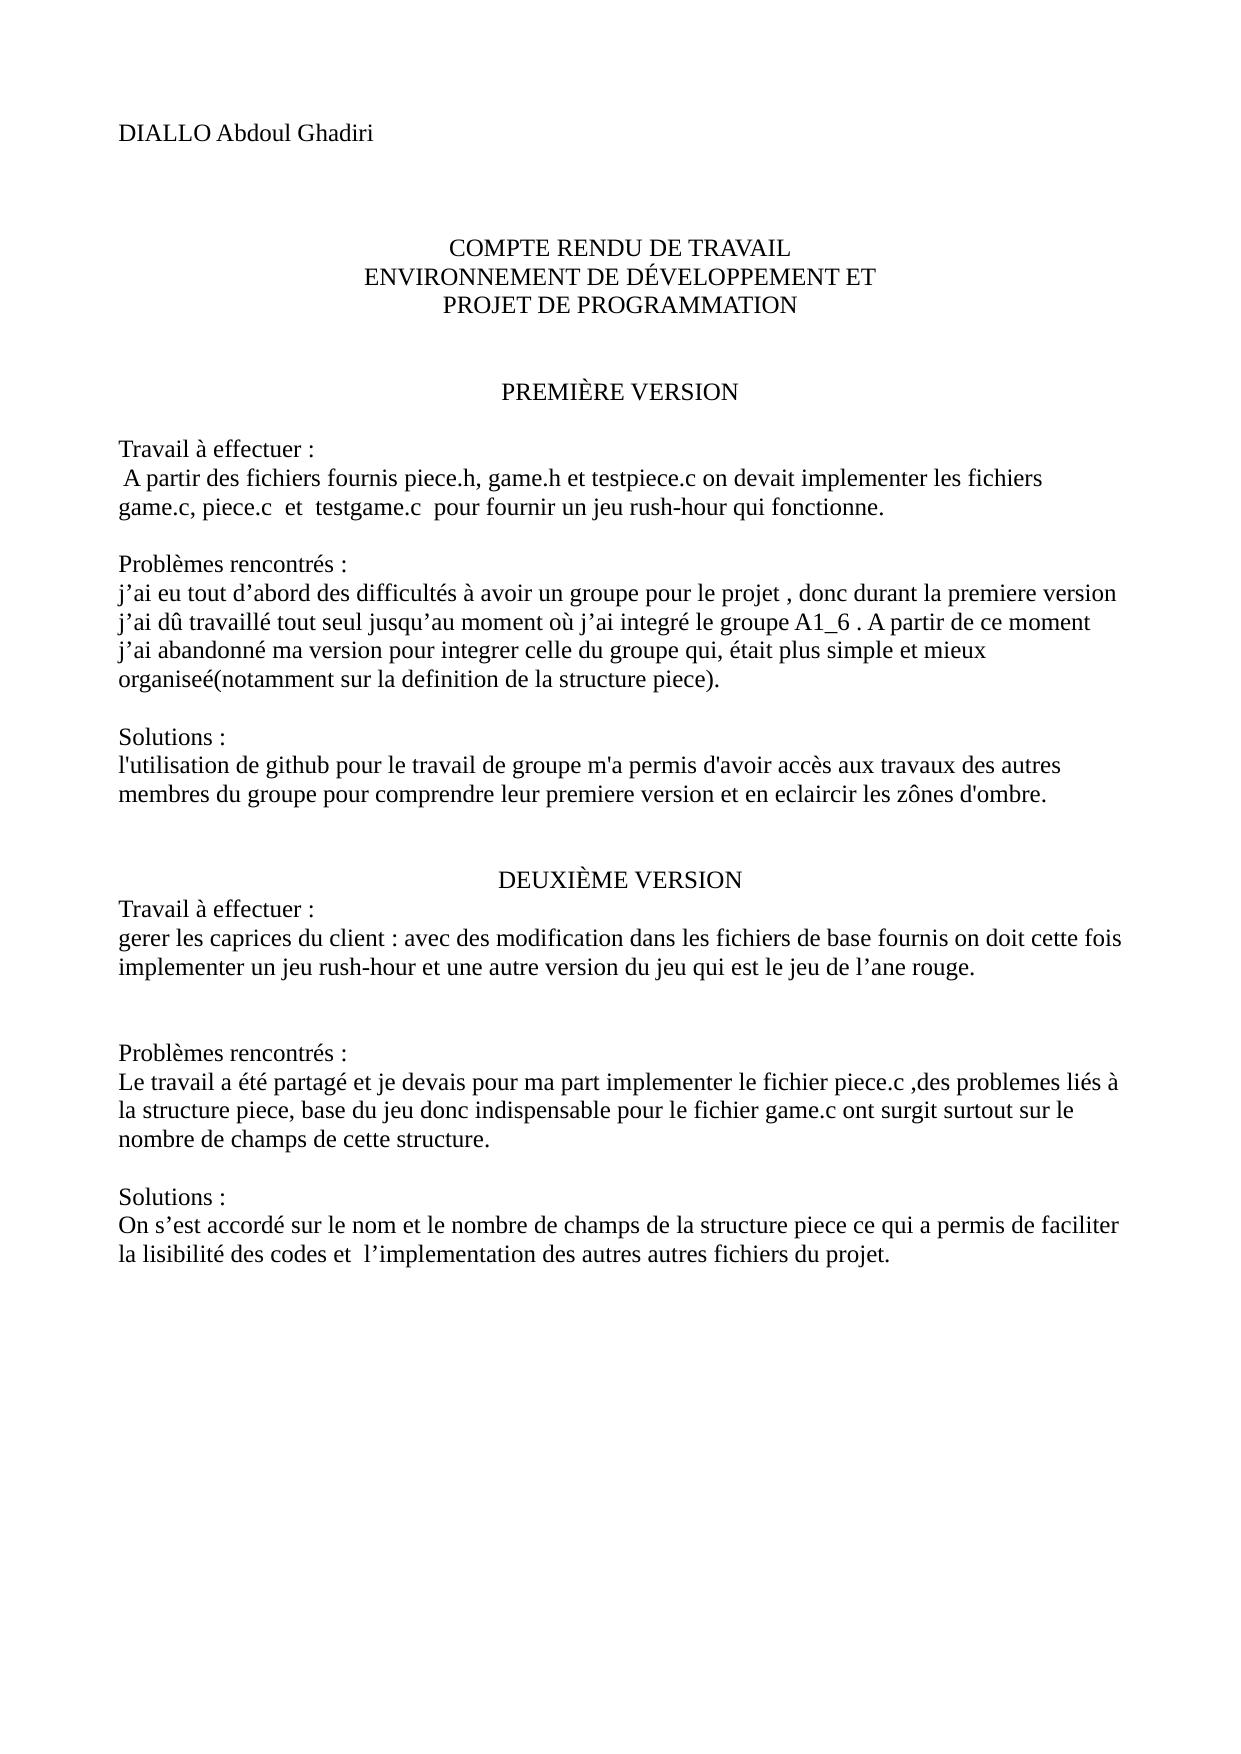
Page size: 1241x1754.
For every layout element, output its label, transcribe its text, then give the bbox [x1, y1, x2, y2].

text Solutions : [118, 722, 1122, 751]
text On s’est accordé sur le nom et le nombre de champs de la structure piece ce qui a permis de faciliter la lisibilité des codes et l’implementation des autres autres fichiers du projet. [118, 1211, 1122, 1268]
text A partir des fichiers fournis piece.h, game.h et testpiece.c on devait implementer les fichiers game.c, piece.c et testgame.c pour fournir un jeu rush-hour qui fonctionne. [118, 463, 1122, 521]
text l'utilisation de github pour le travail de groupe m'a permis d'avoir accès aux travaux des autres membres du groupe pour comprendre leur premiere version et en eclaircir les zônes d'ombre. [118, 751, 1122, 808]
text Travail à effectuer : [118, 434, 1122, 463]
text ENVIRONNEMENT DE DÉVELOPPEMENT ET [118, 262, 1122, 291]
text Solutions : [118, 1182, 1122, 1211]
text j’ai eu tout d’abord des difficultés à avoir un groupe pour le projet , donc durant la premiere version j’ai dû travaillé tout seul jusqu’au moment où j’ai integré le groupe A1_6 . A partir de ce moment j’ai abandonné ma version pour integrer celle du groupe qui, était plus simple et mieux organiseé(notamment sur la definition de la structure piece). [118, 578, 1122, 693]
text DIALLO Abdoul Ghadiri [118, 118, 1122, 147]
text PROJET DE PROGRAMMATION [118, 291, 1122, 319]
text Travail à effectuer : [118, 894, 1122, 923]
text gerer les caprices du client : avec des modification dans les fichiers de base fournis on doit cette fois implementer un jeu rush-hour et une autre version du jeu qui est le jeu de l’ane rouge. [118, 923, 1122, 981]
text Problèmes rencontrés : [118, 549, 1122, 578]
text PREMIÈRE VERSION [118, 377, 1122, 406]
text COMPTE RENDU DE TRAVAIL [118, 233, 1122, 262]
text Le travail a été partagé et je devais pour ma part implementer le fichier piece.c ,des problemes liés à la structure piece, base du jeu donc indispensable pour le fichier game.c ont surgit surtout sur le nombre de champs de cette structure. [118, 1067, 1122, 1153]
text DEUXIÈME VERSION [118, 866, 1122, 894]
text Problèmes rencontrés : [118, 1038, 1122, 1067]
